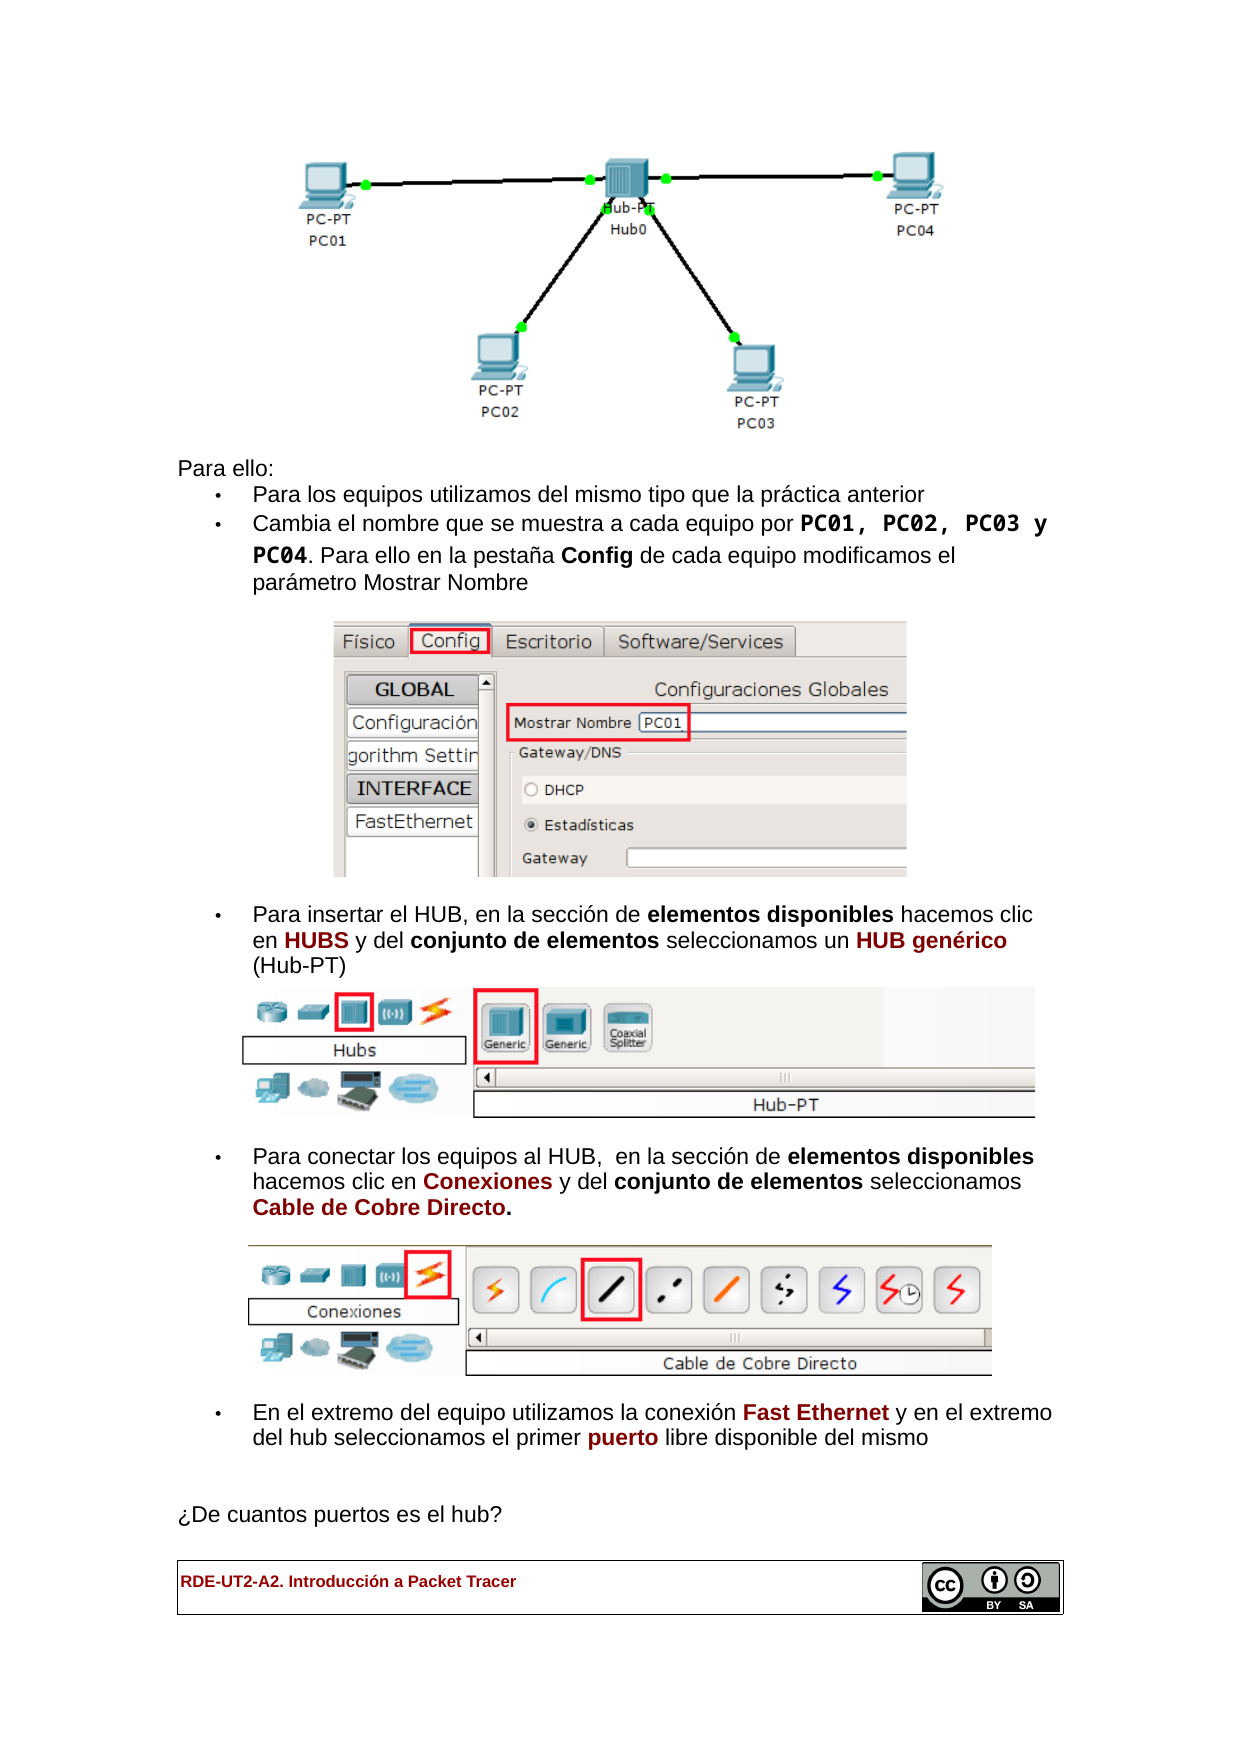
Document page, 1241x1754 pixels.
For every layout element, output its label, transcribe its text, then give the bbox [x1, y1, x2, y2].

list En el extremo del equipo utilizamos la conexión Fast Ethernet y en el extremo del hub seleccionamos el primer puerto libre disponible del mismo [215, 1399, 1063, 1451]
text ¿De cuantos puertos es el hub? [177, 1502, 1063, 1527]
list Para insertar el HUB, en la sección de elementos disponibles hacemos clic en HUBS y del conjunto de elementos seleccionamos un HUB genérico (Hub-PT) [215, 902, 1063, 979]
list Cambia el nombre que se muestra a cada equipo por PC01, PC02, PC03 y PC04. Para ello en la pestaña Config de cada equipo modificamos el parámetro Mostrar Nombre [215, 507, 1063, 595]
picture [333, 621, 907, 877]
picture [922, 1562, 1060, 1612]
text Para ello: [177, 456, 1063, 482]
picture [248, 1245, 992, 1376]
list Para conectar los equipos al HUB, en la sección de elementos disponibles hacemos clic en Conexiones y del conjunto de elementos seleccionamos Cable de Cobre Directo. [215, 1143, 1063, 1220]
picture [241, 987, 1036, 1118]
list Para los equipos utilizamos del mismo tipo que la práctica anterior [215, 482, 1063, 507]
picture [291, 147, 949, 431]
